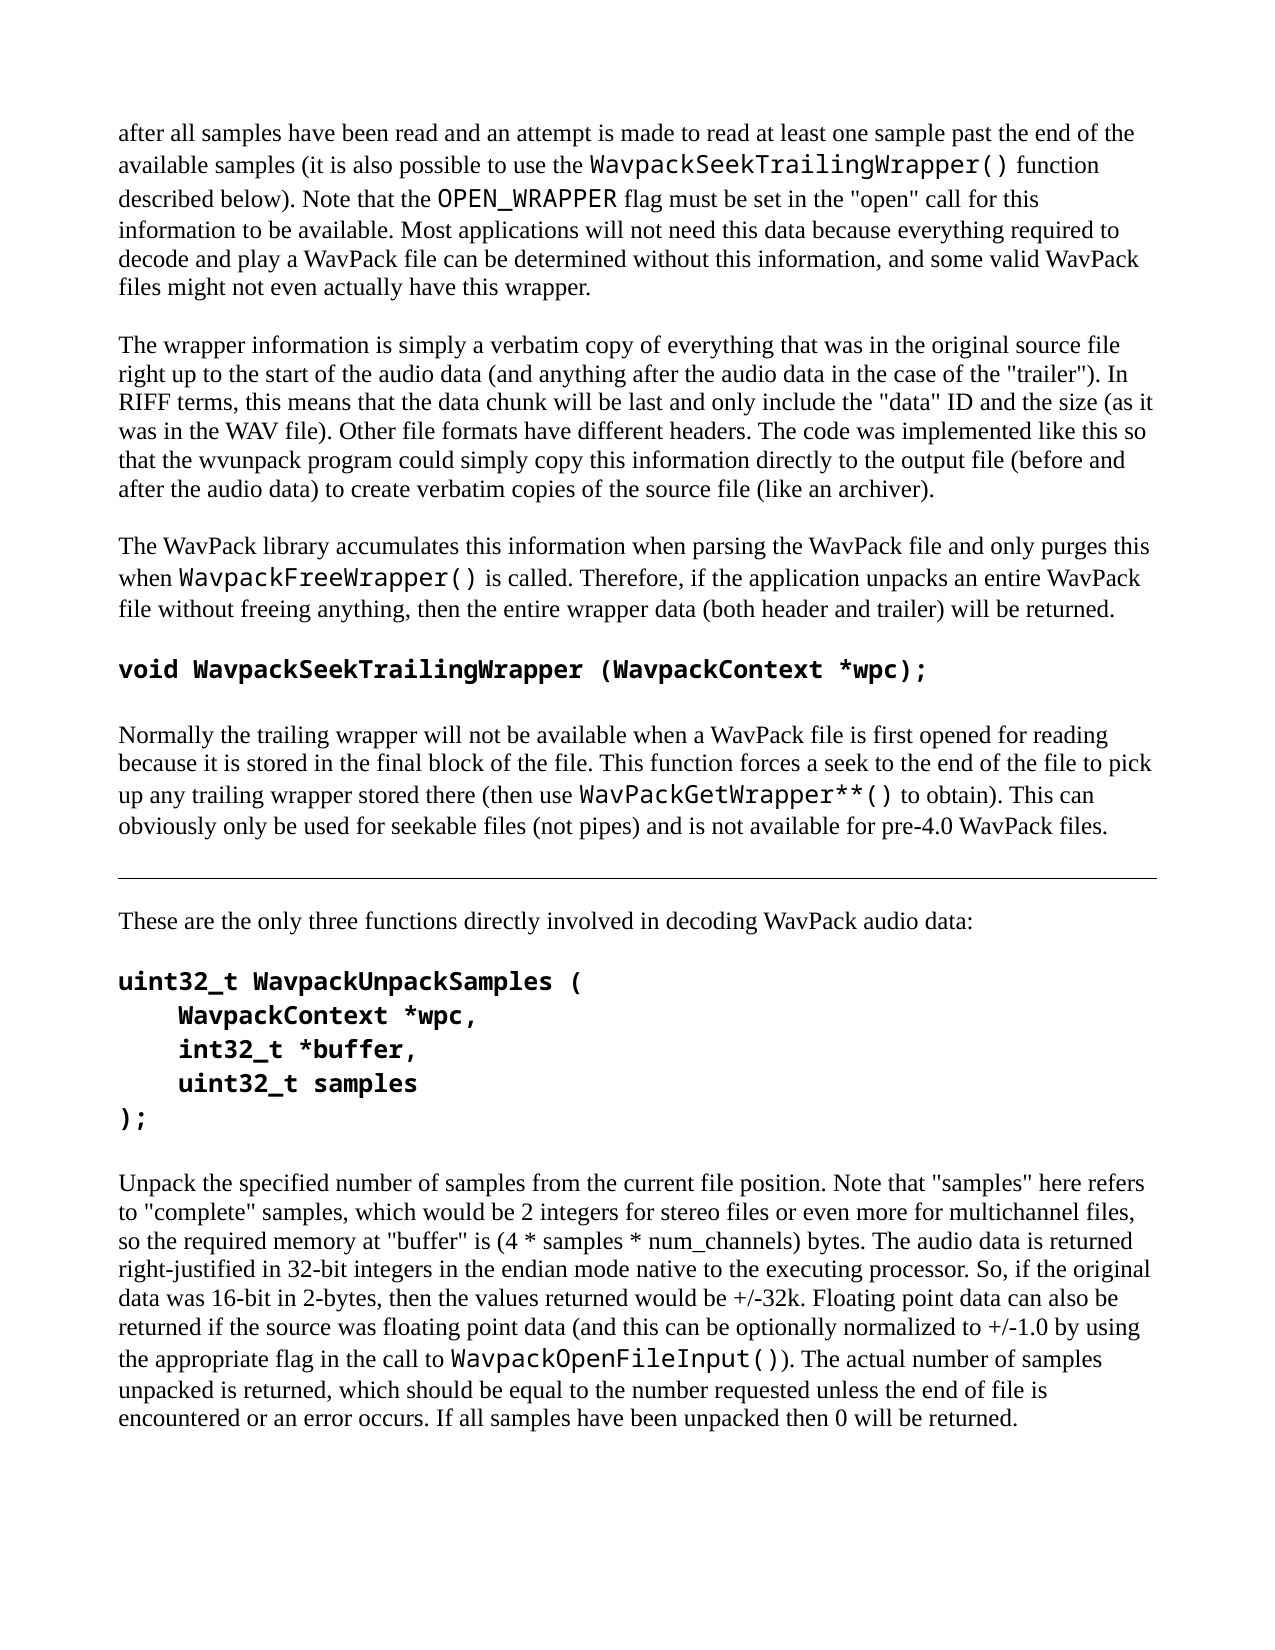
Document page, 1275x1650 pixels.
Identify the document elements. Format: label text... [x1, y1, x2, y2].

text void WavpackSeekTrailingWrapper (WavpackContext *wpc); [118, 652, 1157, 686]
text These are the only three functions directly involved in decoding WavPack audio data: [118, 906, 1157, 935]
text The wrapper information is simply a verbatim copy of everything that was in the original source file right up to the start of the audio data (and anything after the audio data in the case of the "trailer"). In RIFF terms, this means that the data chunk will be last and only include the "data" ID and the size (as it was in the WAV file). Other file formats have different headers. The code was implemented like this so that the wvunpack program could simply copy this information directly to the output file (before and after the audio data) to create verbatim copies of the source file (like an archiver). [118, 330, 1157, 502]
text Unpack the specified number of samples from the current file position. Note that "samples" here refers to "complete" samples, which would be 2 integers for stereo files or even more for multichannel files, so the required memory at "buffer" is (4 * samples * num_channels) bytes. The audio data is returned right-justified in 32-bit integers in the endian mode native to the executing processor. So, if the original data was 16-bit in 2-bytes, then the values returned would be +/-32k. Floating point data can also be returned if the source was floating point data (and this can be optionally normalized to +/-1.0 by using the appropriate flag in the call to WavpackOpenFileInput()). The actual number of samples unpacked is returned, which should be equal to the number requested unless the end of file is encountered or an error occurs. If all samples have been unpacked then 0 will be returned. [118, 1168, 1157, 1432]
text Normally the trailing wrapper will not be available when a WavPack file is first opened for reading because it is stored in the final block of the file. This function forces a seek to the end of the file to pick up any trailing wrapper stored there (then use WavPackGetWrapper**() to obtain). This can obviously only be used for seekable files (not pipes) and is not available for pre-4.0 WavPack files. [118, 720, 1157, 840]
text uint32_t WavpackUnpackSamples ( WavpackContext *wpc, int32_t *buffer, uint32_t samples ); [118, 964, 1157, 1168]
text The WavPack library accumulates this information when parsing the WavPack file and only purges this when WavpackFreeWrapper() is called. Therefore, if the application unpacks an entire WavPack file without freeing anything, then the entire wrapper data (both header and trailer) will be returned. [118, 531, 1157, 623]
text after all samples have been read and an attempt is made to read at least one sample past the end of the available samples (it is also possible to use the WavpackSeekTrailingWrapper() function described below). Note that the OPEN_WRAPPER flag must be set in the "open" call for this information to be available. Most applications will not need this data because everything required to decode and play a WavPack file can be determined without this information, and some valid WavPack files might not even actually have this wrapper. [118, 118, 1157, 301]
